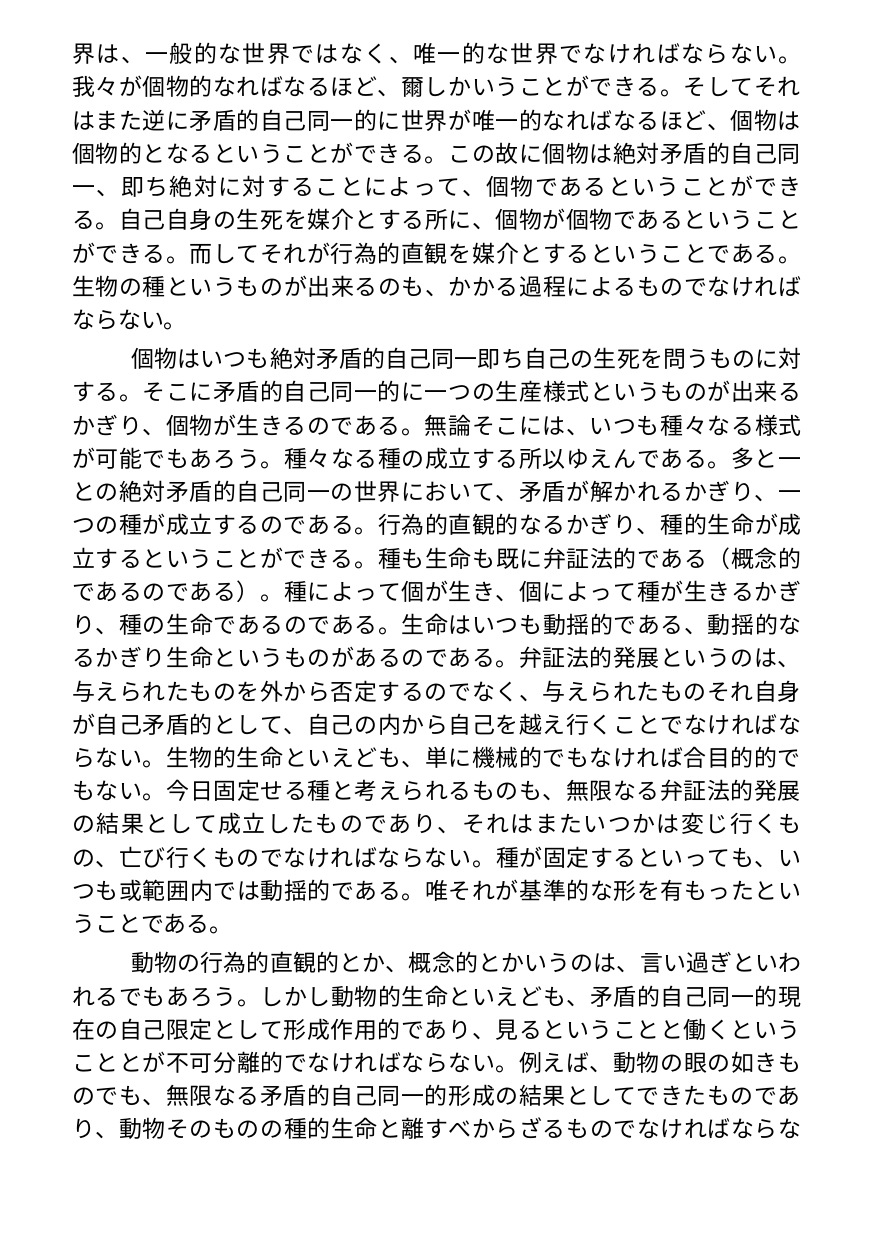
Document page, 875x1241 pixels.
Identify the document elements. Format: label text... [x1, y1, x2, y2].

text 動物の行為的直観的とか、概念的とかいうのは、言い過ぎといわれるでもあろう。しかし動物的生命といえども、矛盾的自己同一的現在の自己限定として形成作用的であり、見るということと働くということとが不可分離的でなければならない。例えば、動物の眼の如きものでも、無限なる矛盾的自己同一的形成の結果としてできたものであり、動物そのものの種的生命と離すべからざるものでなければならな [72, 945, 802, 1144]
text 個物はいつも絶対矛盾的自己同一即ち自己の生死を問うものに対する。そこに矛盾的自己同一的に一つの生産様式というものが出来るかぎり、個物が生きるのである。無論そこには、いつも種々なる様式が可能でもあろう。種々なる種の成立する所以ゆえんである。多と一との絶対矛盾的自己同一の世界において、矛盾が解かれるかぎり、一つの種が成立するのである。行為的直観的なるかぎり、種的生命が成立するということができる。種も生命も既に弁証法的である（概念的であるのである）。種によって個が生き、個によって種が生きるかぎり、種の生命であるのである。生命はいつも動揺的である、動揺的なるかぎり生命というものがあるのである。弁証法的発展というのは、与えられたものを外から否定するのでなく、与えられたものそれ自身が自己矛盾的として、自己の内から自己を越え行くことでなければならない。生物的生命といえども、単に機械的でもなければ合目的的でもない。今日固定せる種と考えられるものも、無限なる弁証法的発展の結果として成立したものであり、それはまたいつかは変じ行くもの、亡び行くものでなければならない。種が固定するといっても、いつも或範囲内では動揺的である。唯それが基準的な形を有もったということである。 [72, 341, 802, 939]
text 界は、一般的な世界ではなく、唯一的な世界でなければならない。我々が個物的なればなるほど、爾しかいうことができる。そしてそれはまた逆に矛盾的自己同一的に世界が唯一的なればなるほど、個物は個物的となるということができる。この故に個物は絶対矛盾的自己同一、即ち絶対に対することによって、個物であるということができる。自己自身の生死を媒介とする所に、個物が個物であるということができる。而してそれが行為的直観を媒介とするということである。生物の種というものが出来るのも、かかる過程によるものでなければならない。 [72, 36, 802, 335]
